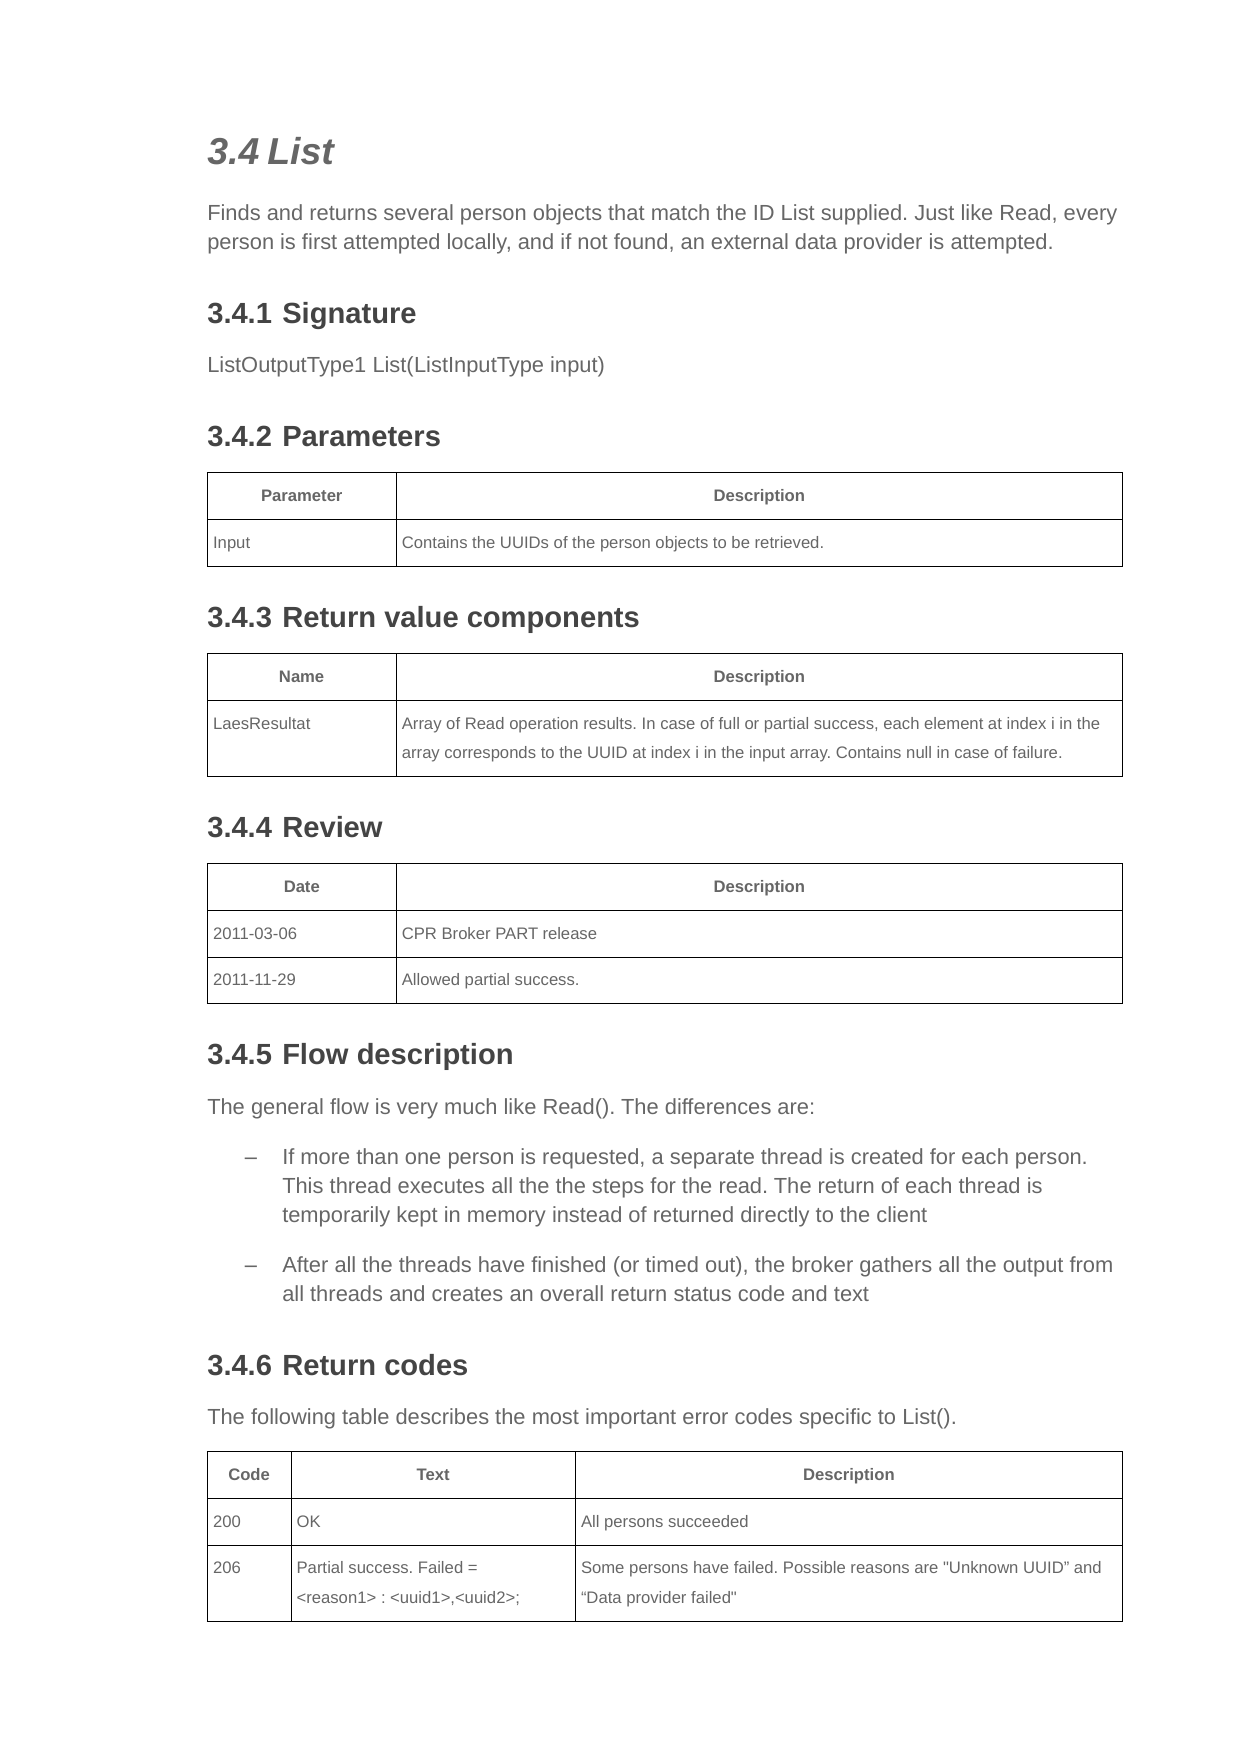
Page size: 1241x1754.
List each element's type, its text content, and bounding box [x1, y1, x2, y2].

table_cell OK [292, 1499, 575, 1545]
table_cell Input [208, 520, 396, 566]
subtitle Return codes [207, 1328, 1122, 1387]
table_cell Partial success. Failed = <reason1> : <uuid1>,<uuid2>; [292, 1546, 575, 1621]
subtitle Return value components [207, 580, 1122, 639]
text ListOutputType1 List(ListInputType input) [207, 349, 1122, 378]
table_cell 206 [208, 1546, 291, 1621]
text The following table describes the most important error codes specific to List(). [207, 1401, 1122, 1431]
table_cell Allowed partial success. [397, 958, 1122, 1003]
subtitle Flow description [207, 1018, 1122, 1076]
subtitle Review [207, 790, 1122, 849]
table_header Description [397, 864, 1122, 910]
table_header Text [292, 1452, 575, 1498]
table_header Date [208, 864, 396, 910]
text Finds and returns several person objects that match the ID List supplied. Just like Read, every person is first attempted locally, and if not found, an external data provider is attempted. [207, 197, 1122, 256]
subtitle Parameters [207, 399, 1122, 458]
table_cell 2011-03-06 [208, 911, 396, 957]
table_header Description [397, 473, 1122, 519]
table_cell 2011-11-29 [208, 958, 396, 1003]
table_cell Some persons have failed. Possible reasons are "Unknown UUID” and “Data provider failed" [576, 1546, 1122, 1621]
table_header Description [397, 654, 1122, 700]
list After all the threads have finished (or timed out), the broker gathers all the output from all threads and creates an overall return status code and text [244, 1249, 1122, 1308]
table_cell Contains the UUIDs of the person objects to be retrieved. [397, 520, 1122, 566]
table_header Description [576, 1452, 1122, 1498]
subtitle List [207, 118, 1122, 176]
table_cell CPR Broker PART release [397, 911, 1122, 957]
table_header Name [208, 654, 396, 700]
subtitle Signature [207, 276, 1122, 335]
table_header Code [208, 1452, 291, 1498]
table_cell LaesResultat [208, 701, 396, 776]
text The general flow is very much like Read(). The differences are: [207, 1091, 1122, 1120]
table_cell All persons succeeded [576, 1499, 1122, 1545]
list If more than one person is requested, a separate thread is created for each person. This thread executes all the the steps for the read. The return of each thread is temporarily kept in memory instead of returned directly to the client [244, 1141, 1122, 1228]
table_header Parameter [208, 473, 396, 519]
table_cell Array of Read operation results. In case of full or partial success, each element at index i in the array corresponds to the UUID at index i in the input array. Contains null in case of failure. [397, 701, 1122, 776]
table_cell 200 [208, 1499, 291, 1545]
